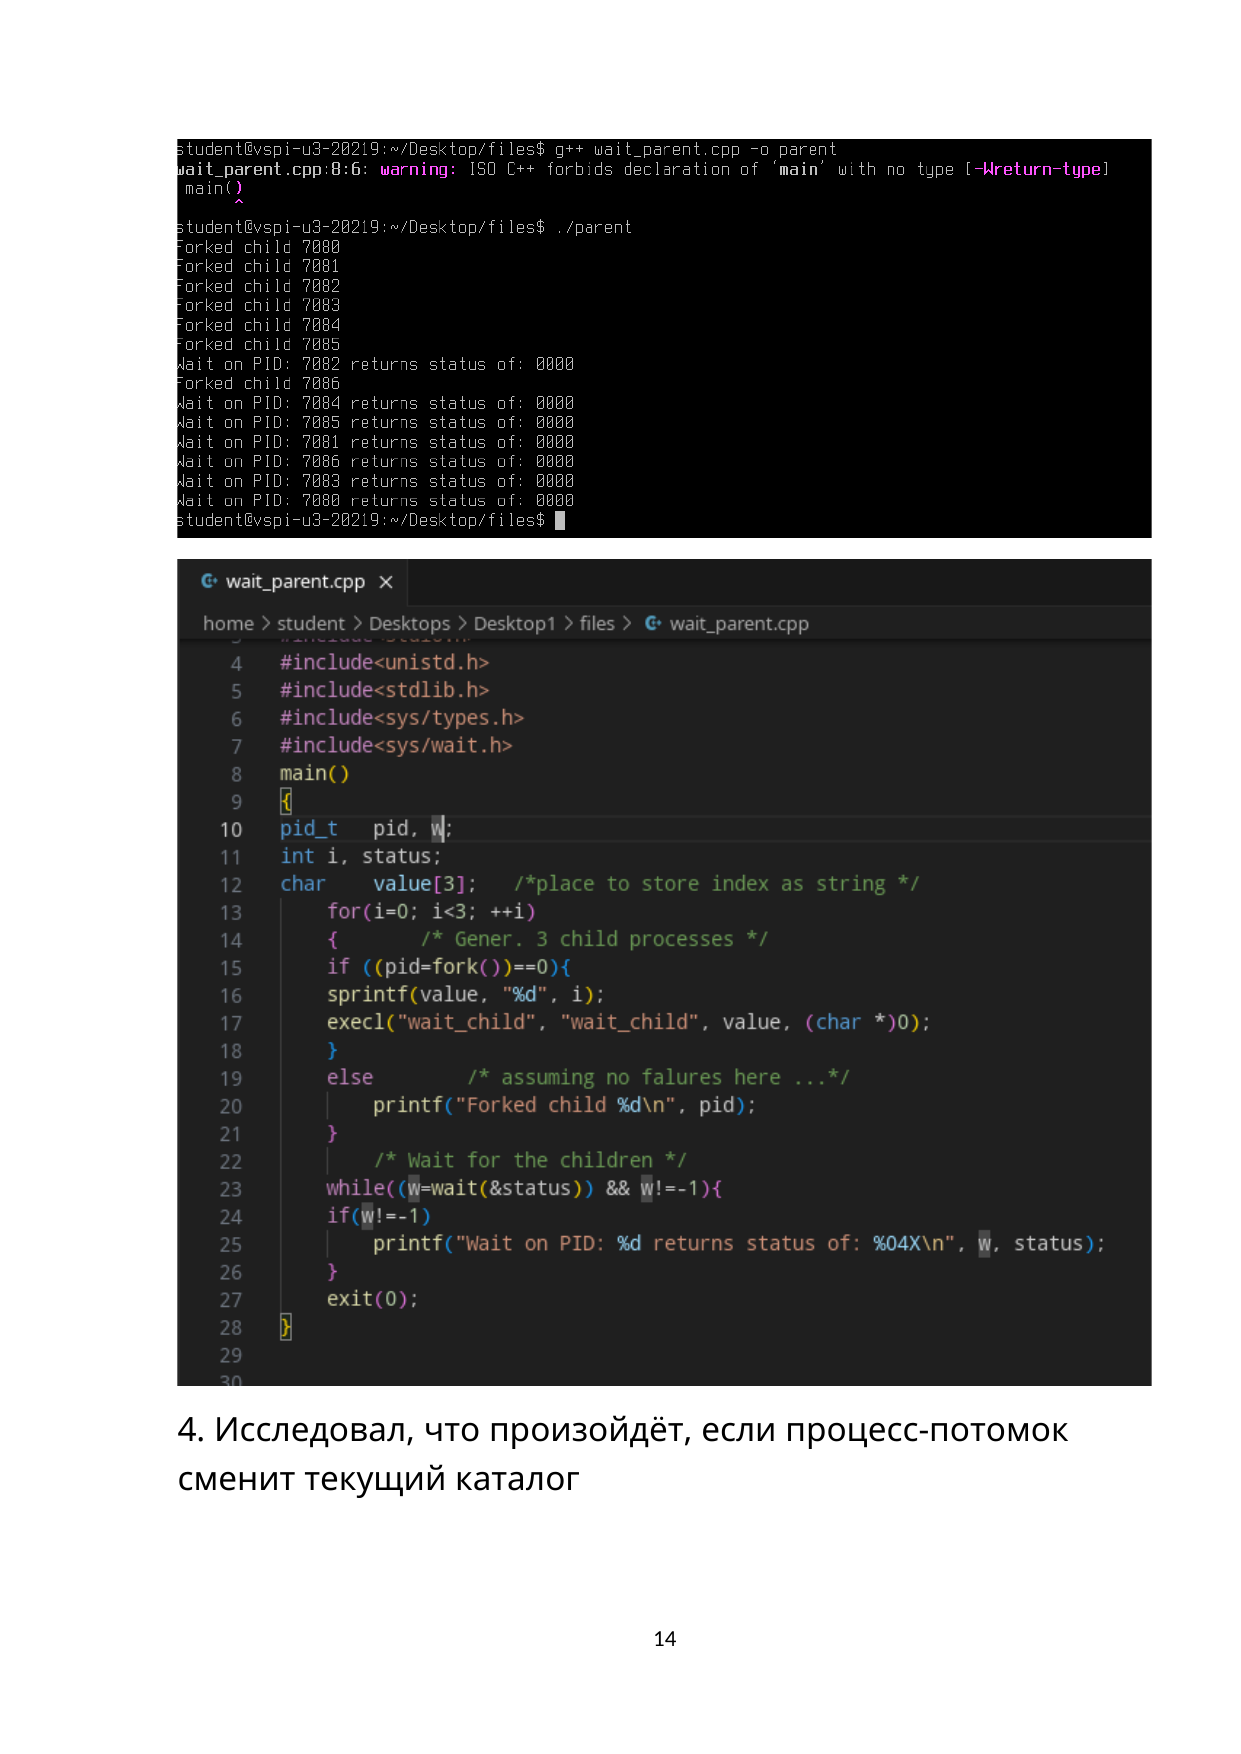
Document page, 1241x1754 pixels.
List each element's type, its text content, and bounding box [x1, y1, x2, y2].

text 4. Исследовал, что произойдёт, если процесс-потомок сменит текущий каталог [177, 1386, 1152, 1500]
picture [177, 139, 1152, 538]
picture [177, 559, 1152, 1386]
text [177, 538, 1152, 559]
